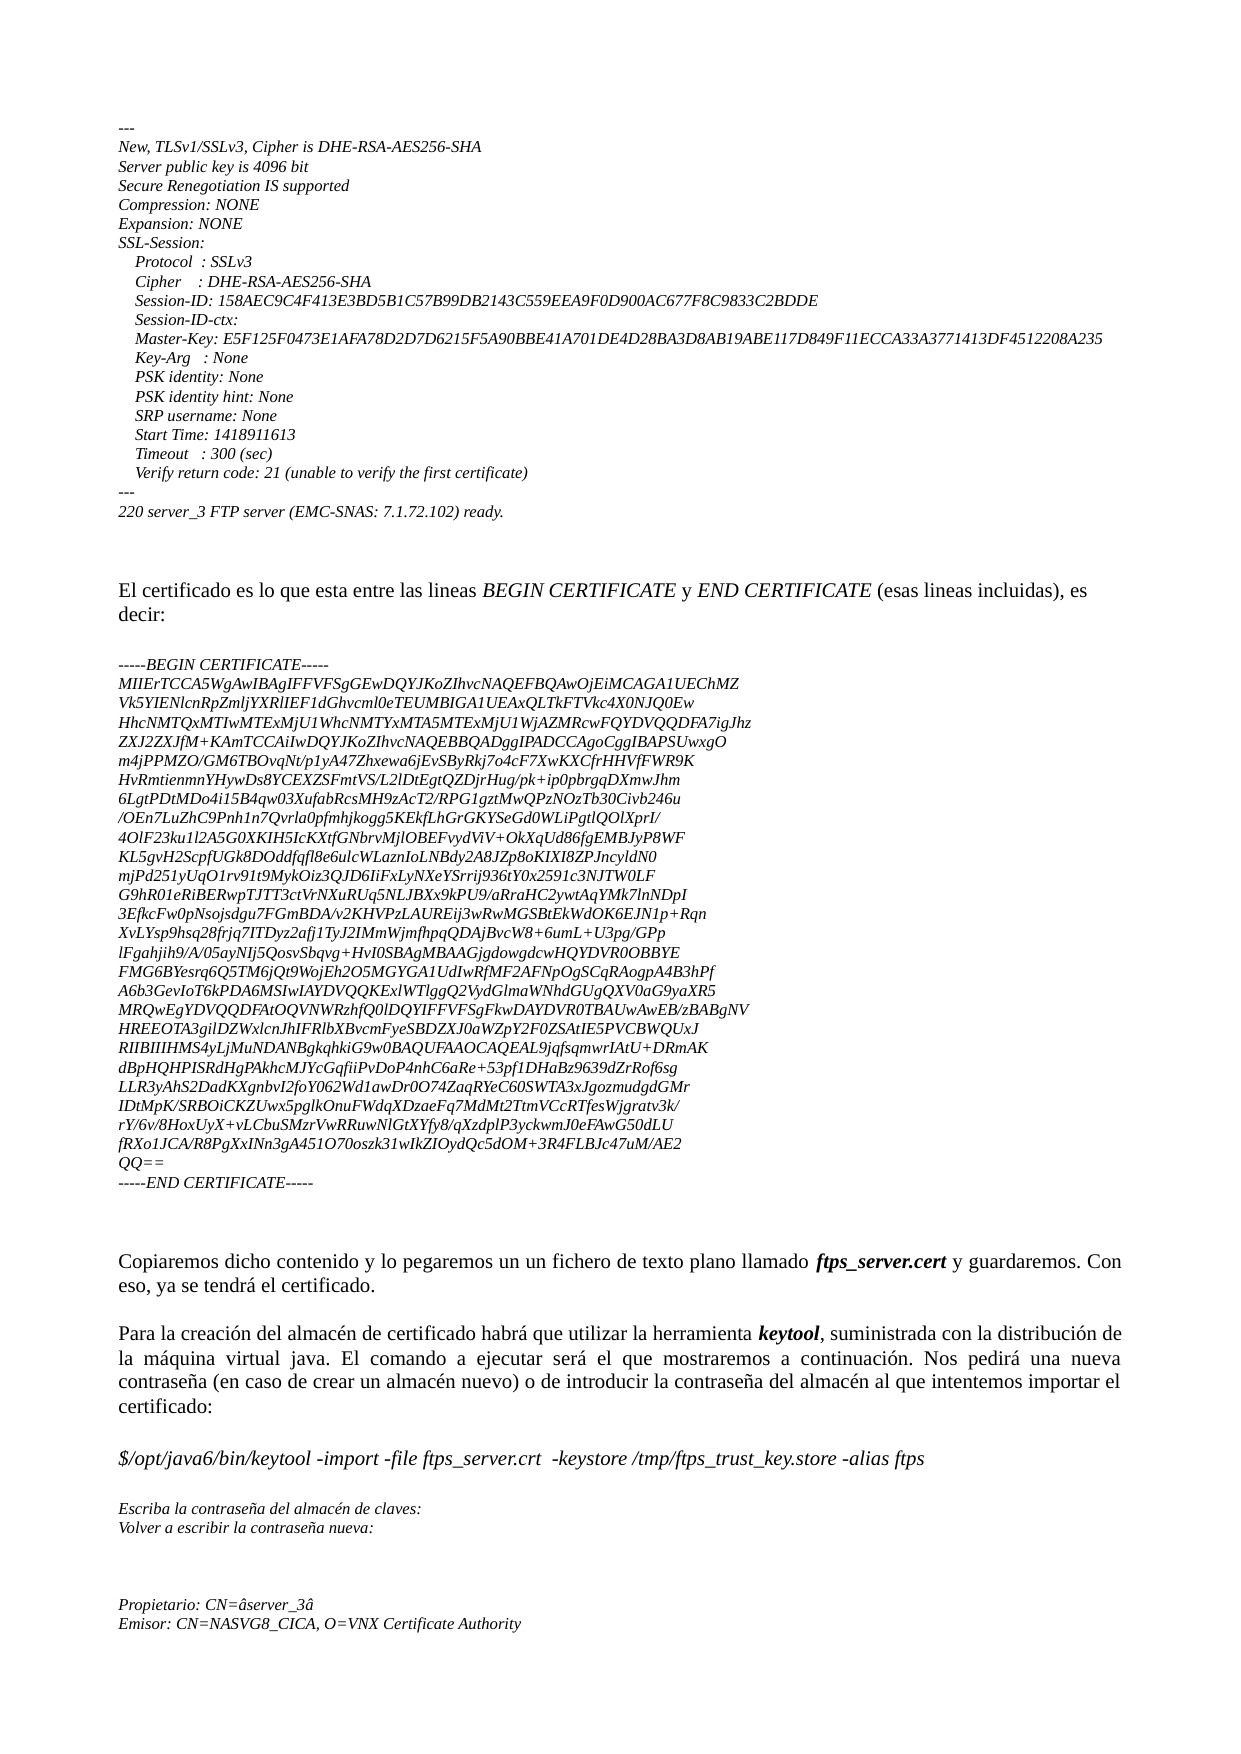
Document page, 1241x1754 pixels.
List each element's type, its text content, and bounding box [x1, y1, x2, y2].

text PSK identity: None [118, 367, 1122, 386]
text FMG6BYesrq6Q5TM6jQt9WojEh2O5MGYGA1UdIwRfMF2AFNpOgSCqRAogpA4B3hPf [118, 962, 1122, 981]
text Master-Key: E5F125F0473E1AFA78D2D7D6215F5A90BBE41A701DE4D28BA3D8AB19ABE117D849F11ECCA33A3771413DF4512208A235 [118, 329, 1122, 348]
text Timeout : 300 (sec) [118, 444, 1122, 463]
text Para la creación del almacén de certificado habrá que utilizar la herramienta keytool, suministrada con la distribución de la máquina virtual java. El comando a ejecutar será el que mostraremos a continuación. Nos pedirá una nueva contraseña (en caso de crear un almacén nuevo) o de introducir la contraseña del almacén al que intentemos importar el certificado: [118, 1321, 1122, 1418]
text 6LgtPDtMDo4i15B4qw03XufabRcsMH9zAcT2/RPG1gztMwQPzNOzTb30Civb246u [118, 789, 1122, 808]
text dBpHQHPISRdHgPAkhcMJYcGqfiiPvDoP4nhC6aRe+53pf1DHaBz9639dZrRof6sg [118, 1057, 1122, 1077]
text Server public key is 4096 bit [118, 156, 1122, 176]
text Secure Renegotiation IS supported [118, 176, 1122, 195]
text m4jPPMZO/GM6TBOvqNt/p1yA47Zhxewa6jEvSByRkj7o4cF7XwKXCfrHHVfFWR9K [118, 751, 1122, 770]
text Escriba la contraseña del almacén de claves: [118, 1499, 1122, 1518]
text --- [118, 118, 1122, 137]
text MIIErTCCA5WgAwIBAgIFFVFSgGEwDQYJKoZIhvcNAQEFBQAwOjEiMCAGA1UEChMZ [118, 674, 1122, 693]
text SSL-Session: [118, 233, 1122, 252]
text Protocol : SSLv3 [118, 252, 1122, 271]
text Vk5YIENlcnRpZmljYXRlIEF1dGhvcml0eTEUMBIGA1UEAxQLTkFTVkc4X0NJQ0Ew [118, 693, 1122, 712]
text KL5gvH2ScpfUGk8DOddfqfl8e6ulcWLaznIoLNBdy2A8JZp8oKIXI8ZPJncyldN0 [118, 847, 1122, 866]
text MRQwEgYDVQQDFAtOQVNWRzhfQ0lDQYIFFVFSgFkwDAYDVR0TBAUwAwEB/zBABgNV [118, 1000, 1122, 1019]
text mjPd251yUqO1rv91t9MykOiz3QJD6IiFxLyNXeYSrrij936tY0x2591c3NJTW0LF [118, 866, 1122, 885]
text PSK identity hint: None [118, 386, 1122, 406]
text -----BEGIN CERTIFICATE----- [118, 655, 1122, 674]
text Session-ID: 158AEC9C4F413E3BD5B1C57B99DB2143C559EEA9F0D900AC677F8C9833C2BDDE [118, 291, 1122, 310]
text XvLYsp9hsq28frjq7ITDyz2afj1TyJ2IMmWjmfhpqQDAjBvcW8+6umL+U3pg/GPp [118, 923, 1122, 942]
text Compression: NONE [118, 195, 1122, 214]
text Cipher : DHE-RSA-AES256-SHA [118, 271, 1122, 291]
text 3EfkcFw0pNsojsdgu7FGmBDA/v2KHVPzLAUREij3wRwMGSBtEkWdOK6EJN1p+Rqn [118, 904, 1122, 923]
text HvRmtienmnYHywDs8YCEXZSFmtVS/L2lDtEgtQZDjrHug/pk+ip0pbrgqDXmwJhm [118, 770, 1122, 789]
text Key-Arg : None [118, 348, 1122, 367]
text RIIBIIIHMS4yLjMuNDANBgkqhkiG9w0BAQUFAAOCAQEAL9jqfsqmwrIAtU+DRmAK [118, 1038, 1122, 1057]
text El certificado es lo que esta entre las lineas BEGIN CERTIFICATE y END CERTIFICATE (esas lineas incluidas), es decir: [118, 578, 1122, 626]
text 220 server_3 FTP server (EMC-SNAS: 7.1.72.102) ready. [118, 501, 1122, 521]
text LLR3yAhS2DadKXgnbvI2foY062Wd1awDr0O74ZaqRYeC60SWTA3xJgozmudgdGMr [118, 1077, 1122, 1096]
text Start Time: 1418911613 [118, 425, 1122, 444]
text HREEOTA3gilDZWxlcnJhIFRlbXBvcmFyeSBDZXJ0aWZpY2F0ZSAtIE5PVCBWQUxJ [118, 1019, 1122, 1038]
text $/opt/java6/bin/keytool -import -file ftps_server.crt -keystore /tmp/ftps_trust_key.store -alias ftps [118, 1446, 1122, 1470]
text -----END CERTIFICATE----- [118, 1172, 1122, 1192]
text Expansion: NONE [118, 214, 1122, 233]
text New, TLSv1/SSLv3, Cipher is DHE-RSA-AES256-SHA [118, 137, 1122, 156]
text Session-ID-ctx: [118, 310, 1122, 329]
text rY/6v/8HoxUyX+vLCbuSMzrVwRRuwNlGtXYfy8/qXzdplP3yckwmJ0eFAwG50dLU [118, 1115, 1122, 1134]
text SRP username: None [118, 406, 1122, 425]
text Propietario: CN=âserver_3â [118, 1595, 1122, 1614]
text lFgahjih9/A/05ayNIj5QosvSbqvg+HvI0SBAgMBAAGjgdowgdcwHQYDVR0OBBYE [118, 942, 1122, 962]
text fRXo1JCA/R8PgXxINn3gA451O70oszk31wIkZIOydQc5dOM+3R4FLBJc47uM/AE2 [118, 1134, 1122, 1153]
text --- [118, 482, 1122, 501]
text IDtMpK/SRBOiCKZUwx5pglkOnuFWdqXDzaeFq7MdMt2TtmVCcRTfesWjgratv3k/ [118, 1096, 1122, 1115]
text 4OlF23ku1l2A5G0XKIH5IcKXtfGNbrvMjlOBEFvydViV+OkXqUd86fgEMBJyP8WF [118, 827, 1122, 847]
text Volver a escribir la contraseña nueva: [118, 1518, 1122, 1537]
text QQ== [118, 1153, 1122, 1172]
text ZXJ2ZXJfM+KAmTCCAiIwDQYJKoZIhvcNAQEBBQADggIPADCCAgoCggIBAPSUwxgO [118, 732, 1122, 751]
text Copiaremos dicho contenido y lo pegaremos un un fichero de texto plano llamado ftps_server.cert y guardaremos. Con eso, ya se tendrá el certificado. [118, 1249, 1122, 1297]
text Verify return code: 21 (unable to verify the first certificate) [118, 463, 1122, 482]
text Emisor: CN=NASVG8_CICA, O=VNX Certificate Authority [118, 1614, 1122, 1633]
text A6b3GevIoT6kPDA6MSIwIAYDVQQKExlWTlggQ2VydGlmaWNhdGUgQXV0aG9yaXR5 [118, 981, 1122, 1000]
text /OEn7LuZhC9Pnh1n7Qvrla0pfmhjkogg5KEkfLhGrGKYSeGd0WLiPgtlQOlXprI/ [118, 808, 1122, 827]
text G9hR01eRiBERwpTJTT3ctVrNXuRUq5NLJBXx9kPU9/aRraHC2ywtAqYMk7lnNDpI [118, 885, 1122, 904]
text HhcNMTQxMTIwMTExMjU1WhcNMTYxMTA5MTExMjU1WjAZMRcwFQYDVQQDFA7igJhz [118, 712, 1122, 732]
